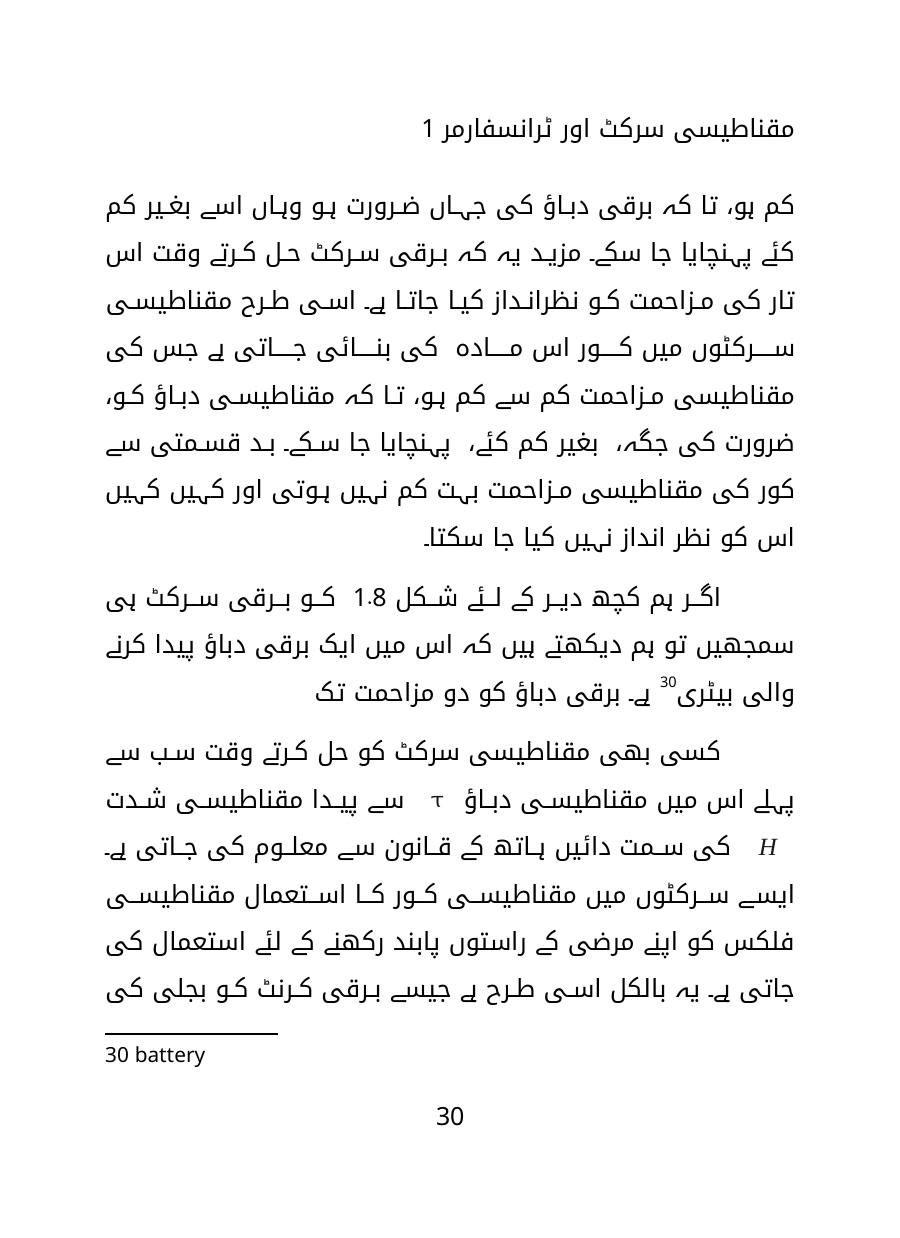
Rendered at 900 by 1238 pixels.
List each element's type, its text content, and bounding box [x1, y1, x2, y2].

text کسی بھی مقناطیسی سرکٹ کو حل کرتے وقت سب سے پہلے اس میں مقناطیسی دباؤ سے پیدا مقناطیسی شدت کی سمت دائیں ہاتھ کے قانون سے معلوم کی جاتی ہے۔ ایسے سرکٹوں میں مقناطیسی کور کا استعمال مقناطیسی فلکس کو اپنے مرضی کے راستوں پابند رکھنے کے لئے استعمال کی جاتی ہے۔ یہ بالکل اسی طرح ہے جیسے برقی کرنٹ کو بجلی کی تار کے ذریعہ جہاں ضرورت ہو لے جایا جاتا ہے۔ [105, 729, 795, 1013]
text battery [105, 1040, 795, 1068]
text اگر ہم کچھ دیر کے لئے شکل 1.8 کو برقی سرکٹ ہی سمجھیں تو ہم دیکھتے ہیں کہ اس میں ایک برقی دباؤ پیدا کرنے والی بیٹری ہے۔ برقی دباؤ کو دو مزاحمت تک [105, 574, 795, 716]
text شکل 1.9 مساوات 1.34 کو دیکھ کر بنایا گیا ہے۔ یہاں کور کی مقناطیسی مزاحمت کو نظرانداز کیا گیا ہے۔مقناطیسی سرکٹوں میں کور کو بالکل یوں ہی استعمال کیا جاتا ہے جیسے برقی سرکٹ میں بجلی کی تار کو استعمال کیا جاتا ہے۔ بجلی کی تار اس مادہ کی بنائی جاتی ہے جس کی مزاحمت کم سے کم ہو، تا کہ برقی دباؤ کی جہاں ضرورت ہو وہاں اسے بغیر کم کئے پہنچایا جا سکے۔ مزید یہ کہ برقی سرکٹ حل کرتے وقت اس تار کی مزاحمت کو نظرانداز کیا جاتا ہے۔ اسی طرح مقناطیسی سرکٹوں میں کور اس مادہ کی بنائی جاتی ہے جس کی مقناطیسی مزاحمت کم سے کم ہو، تا کہ مقناطیسی دباؤ کو، ضرورت کی جگہ، بغیر کم کئے، پہنچایا جا سکے۔ بد قسمتی سے کور کی مقناطیسی مزاحمت بہت کم نہیں ہوتی اور کہیں کہیں اس کو نظر انداز نہیں کیا جا سکتا۔ [105, 182, 795, 562]
